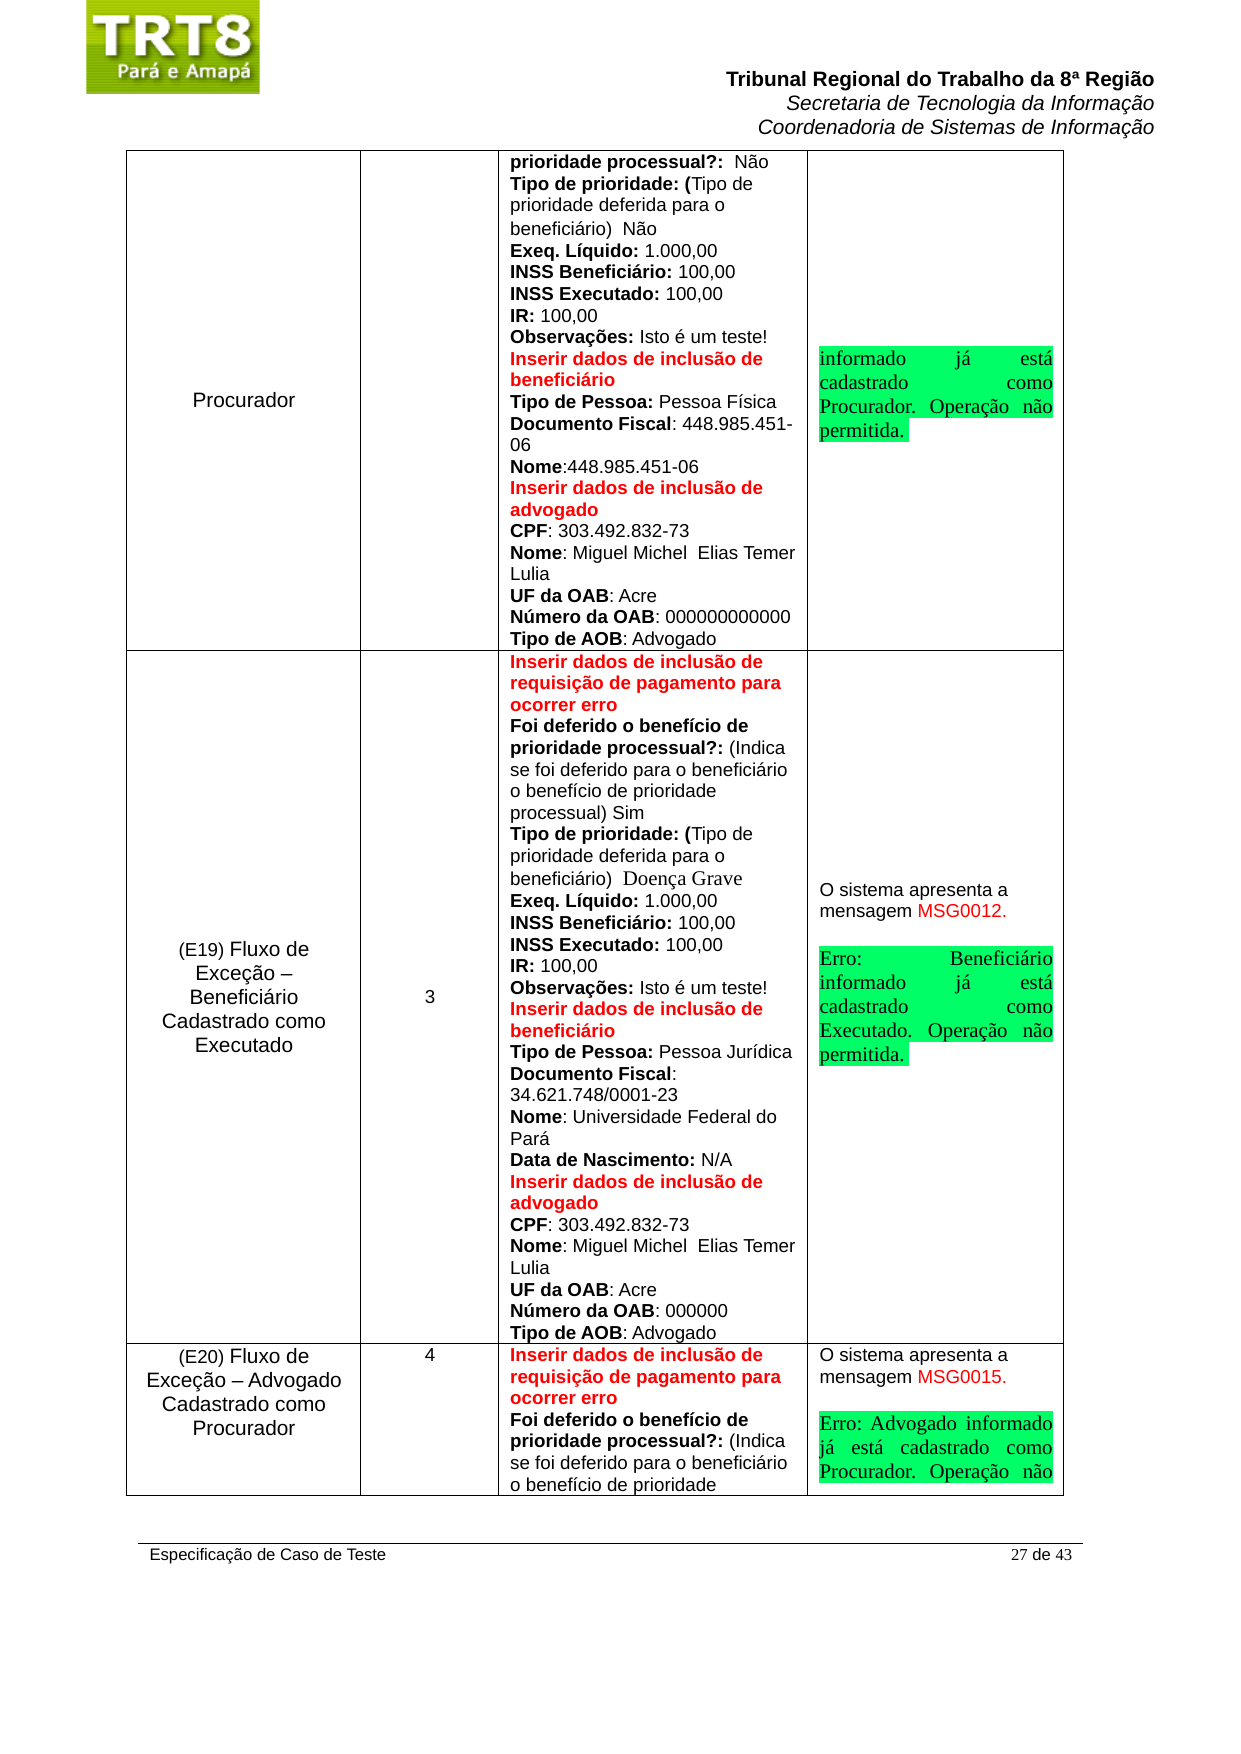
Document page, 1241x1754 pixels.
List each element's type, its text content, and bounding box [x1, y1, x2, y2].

table_cell informado já está cadastrado como Procurador. Operação não permitida. [808, 151, 1063, 649]
table_cell 3 [361, 651, 498, 1343]
table_cell [361, 151, 498, 649]
table_cell Inserir dados de inclusão de requisição de pagamento para ocorrer erro Foi deferido o benefício de prioridade processual?: (Indica se foi deferido para o beneficiário o benefício de prioridade [499, 1344, 807, 1495]
table_cell (E19) Fluxo de Exceção – Beneficiário Cadastrado como Executado [127, 651, 360, 1343]
table_cell O sistema apresenta a mensagem MSG0015. Erro: Advogado informado já está cadastrado como Procurador. Operação não [808, 1344, 1063, 1495]
table_cell O sistema apresenta a mensagem MSG0012. Erro: Beneficiário informado já está cadastrado como Executado. Operação não permitida. [808, 651, 1063, 1343]
table_cell (E20) Fluxo de Exceção – Advogado Cadastrado como Procurador [127, 1344, 360, 1495]
table_cell Procurador [127, 151, 360, 649]
table_cell 4 [361, 1344, 498, 1495]
picture [86, 0, 260, 94]
table_cell Inserir dados de inclusão de requisição de pagamento para ocorrer erro Foi deferido o benefício de prioridade processual?: (Indica se foi deferido para o beneficiário o benefício de prioridade processual) Sim Tipo de prioridade: (Tipo de prioridade deferida para o beneficiário) Doença Grave Exeq. Líquido: 1.000,00 INSS Beneficiário: 100,00 INSS Executado: 100,00 IR: 100,00 Observações: Isto é um teste! Inserir dados de inclusão de beneficiário Tipo de Pessoa: Pessoa Jurídica Documento Fiscal: 34.621.748/0001-23 Nome: Universidade Federal do Pará Data de Nascimento: N/A Inserir dados de inclusão de advogado CPF: 303.492.832-73 Nome: Miguel Michel Elias Temer Lulia UF da OAB: Acre Número da OAB: 000000 Tipo de AOB: Advogado [499, 651, 807, 1343]
table_cell prioridade processual?: Não Tipo de prioridade: (Tipo de prioridade deferida para o beneficiário) Não Exeq. Líquido: 1.000,00 INSS Beneficiário: 100,00 INSS Executado: 100,00 IR: 100,00 Observações: Isto é um teste! Inserir dados de inclusão de beneficiário Tipo de Pessoa: Pessoa Física Documento Fiscal: 448.985.451-06 Nome:448.985.451-06 Inserir dados de inclusão de advogado CPF: 303.492.832-73 Nome: Miguel Michel Elias Temer Lulia UF da OAB: Acre Número da OAB: 000000000000 Tipo de AOB: Advogado [499, 151, 807, 649]
